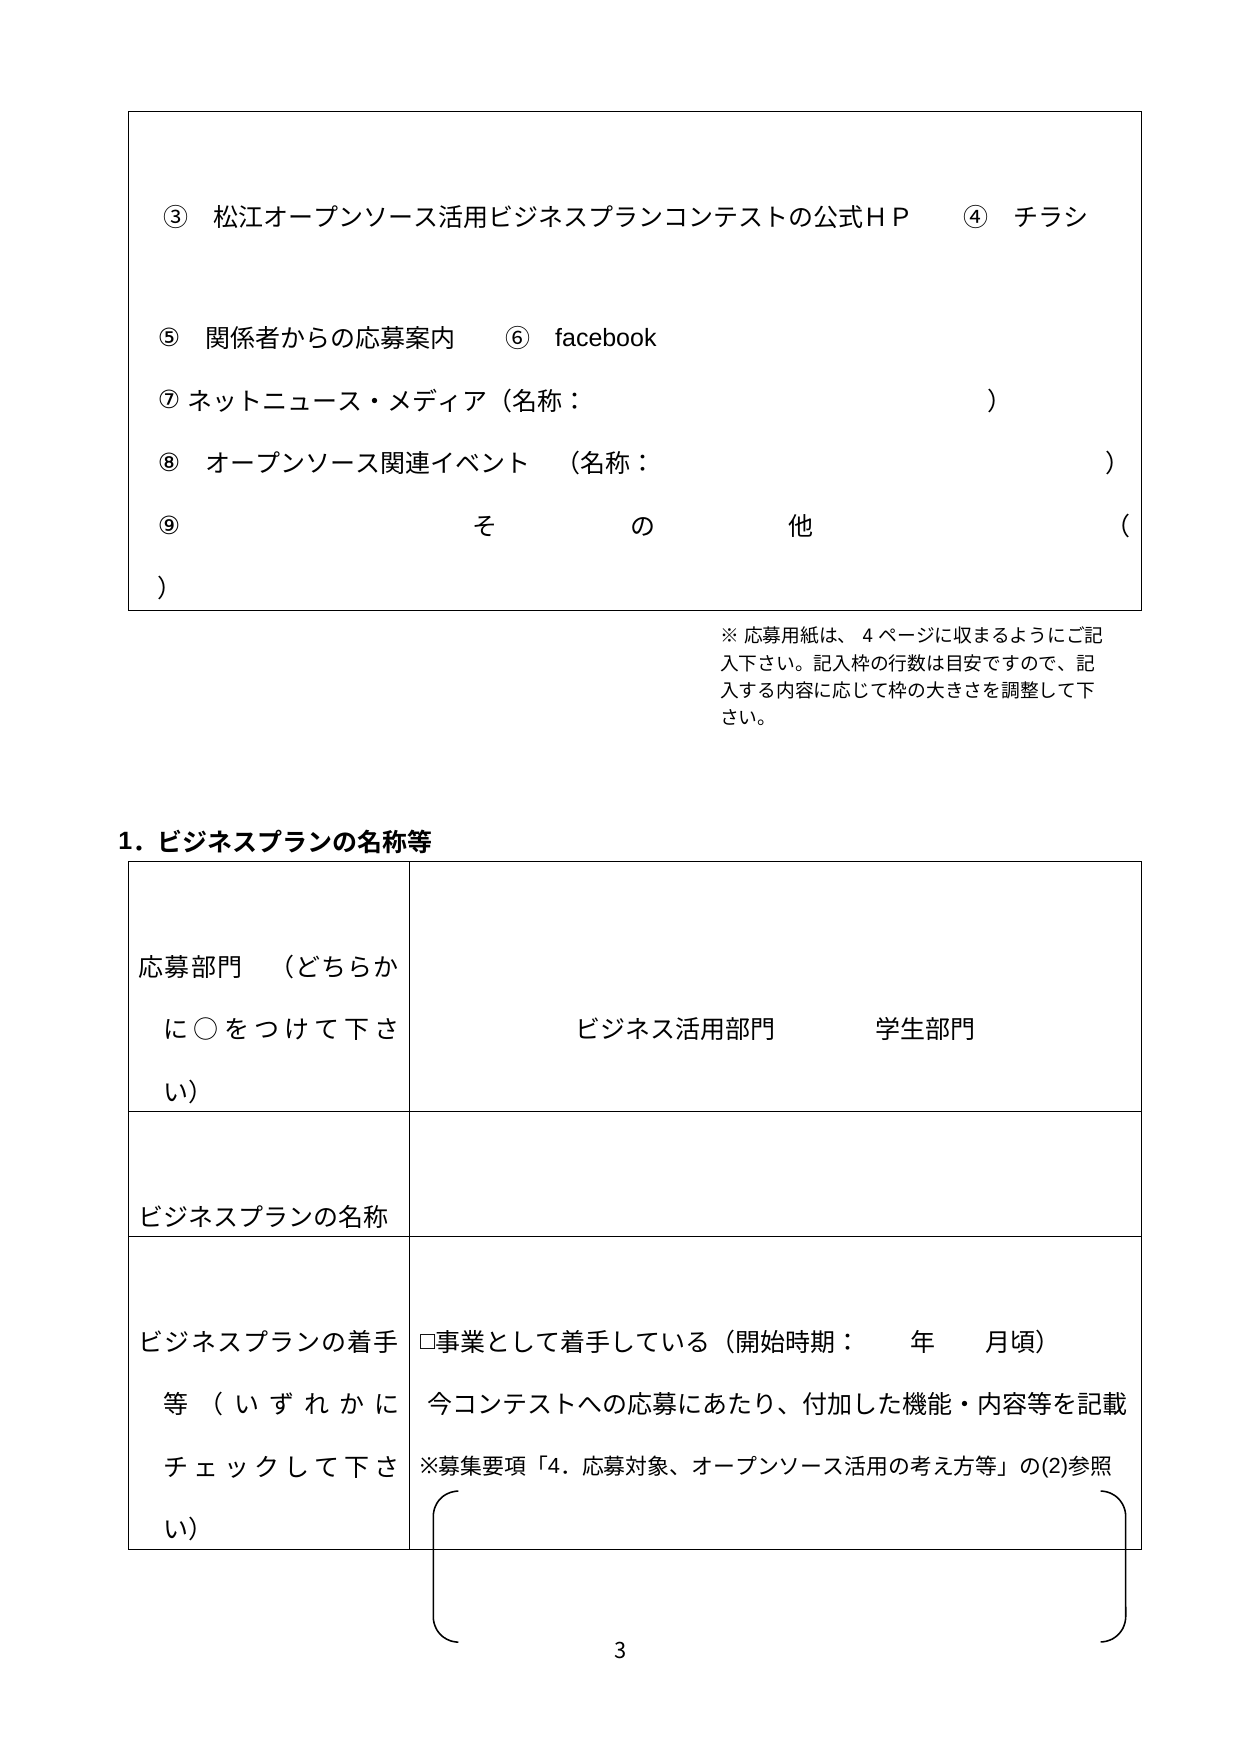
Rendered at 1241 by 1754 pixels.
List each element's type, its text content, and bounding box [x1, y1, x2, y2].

table_header 応募部門 （どちらかに○をつけて下さい） [129, 862, 409, 1111]
table_cell □事業として着手している（開始時期： 年 月頃） 今コンテストへの応募にあたり、付加した機能・内容等を記載 ※募集要項「4．応募対象、オープンソース活用の考え方等」の(2)参照 [410, 1237, 1141, 1548]
table_header ビジネス活用部門 学生部門 [410, 862, 1141, 1111]
table_cell ビジネスプランの着手等（いずれかにチェックして下さい） [129, 1237, 409, 1548]
table_cell [410, 1112, 1141, 1236]
table_cell ビジネスプランの名称 [129, 1112, 409, 1236]
text 1．ビジネスプランの名称等 [118, 798, 1122, 861]
table_header ③ 松江オープンソース活用ビジネスプランコンテストの公式ＨＰ ④ チラシ ⑤ 関係者からの応募案内 ⑥ facebook ⑦ ネットニュース・メディア（名称： ） ⑧ オープンソース関連イベント （名称： ） ⑨ その他 （ ） [129, 112, 1141, 610]
